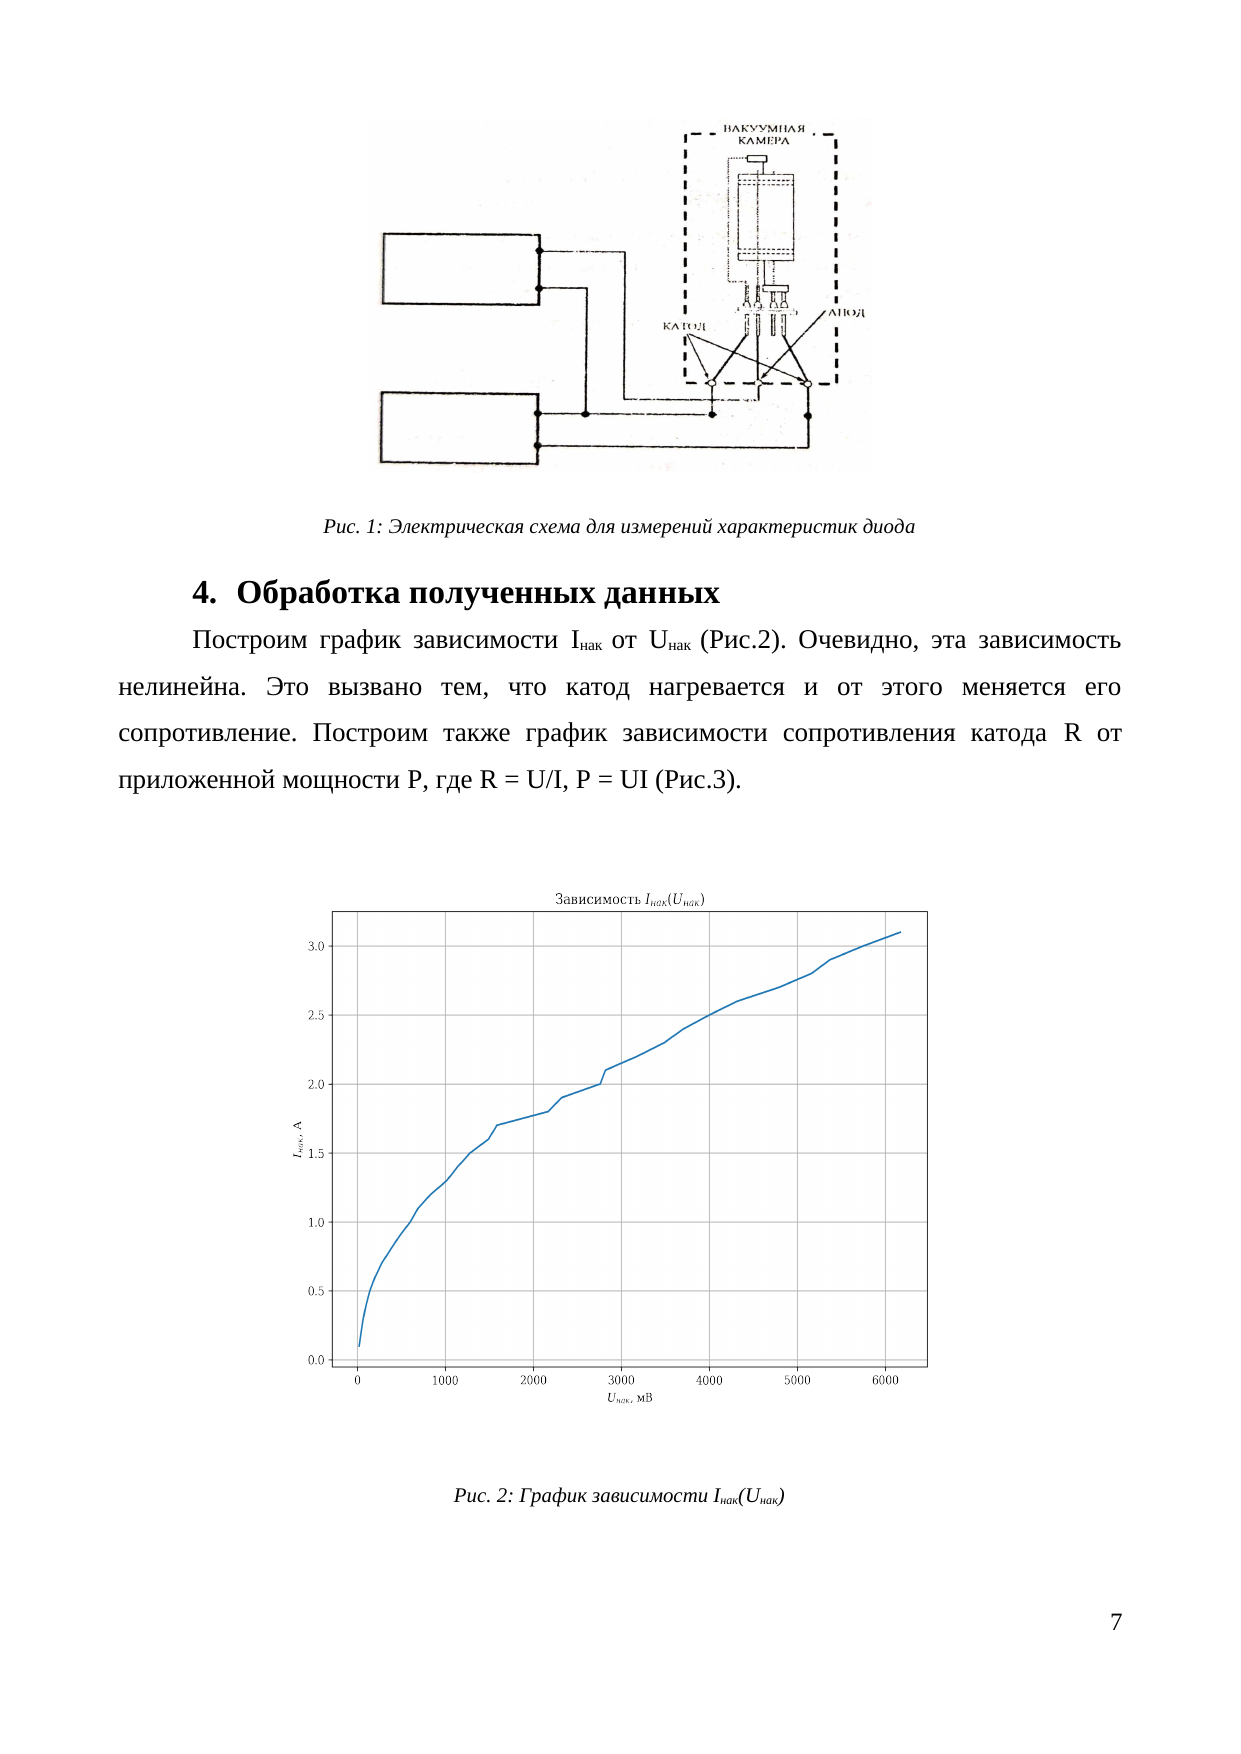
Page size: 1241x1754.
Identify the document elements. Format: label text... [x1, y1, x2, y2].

text Рис. 2: График зависимости Iнак(Uнак) [118, 1483, 1122, 1507]
subtitle Обработка полученных данных [118, 572, 1122, 611]
picture [236, 839, 1004, 1442]
text Построим график зависимости Iнак от Uнак (Рис.2). Очевидно, эта зависимость нелинейна. Это вызвано тем, что катод нагревается и от этого меняется его сопротивление. Построим также график зависимости сопротивления катода R от приложенной мощности P, где R = U/I, P = UI (Рис.3). [118, 623, 1122, 794]
text Рис. 1: Электрическая схема для измерений характеристик диода [118, 514, 1122, 538]
picture [369, 118, 872, 473]
